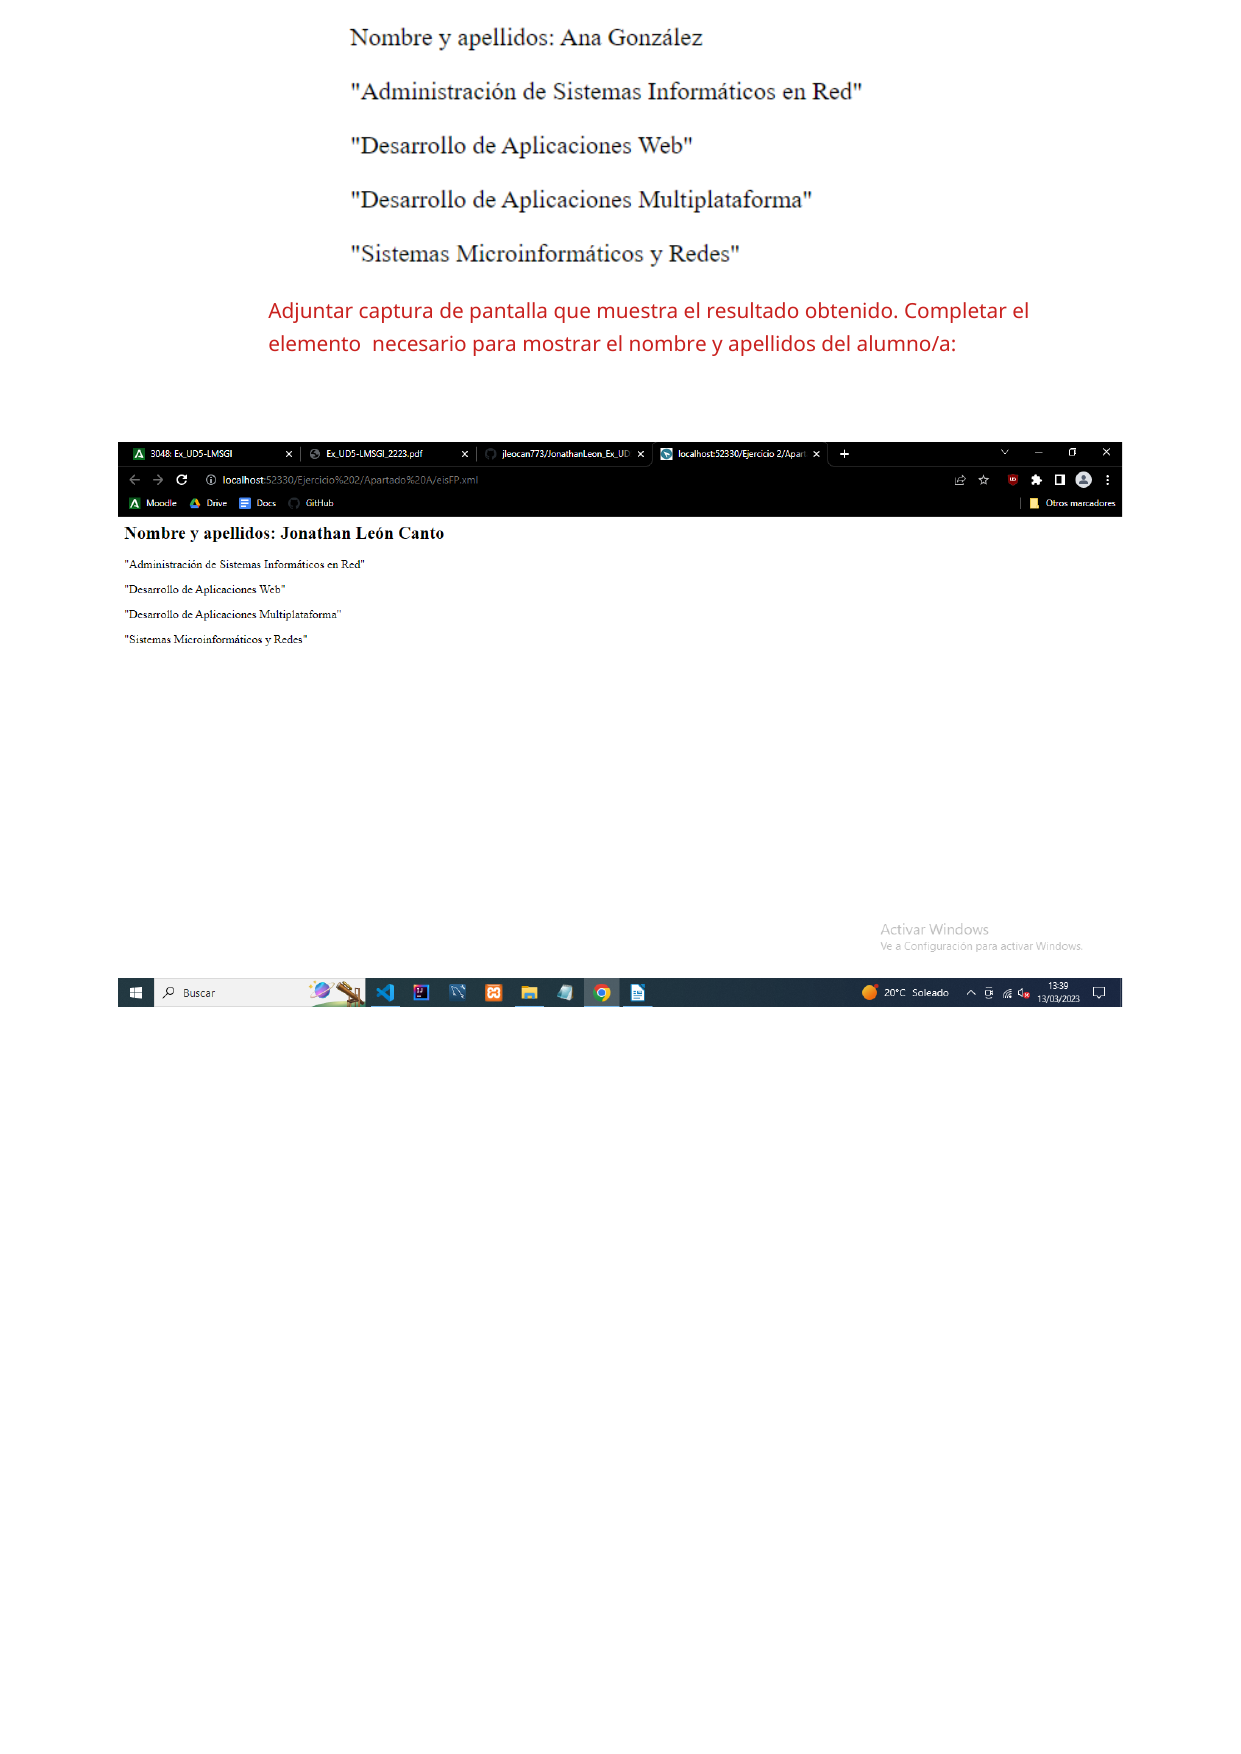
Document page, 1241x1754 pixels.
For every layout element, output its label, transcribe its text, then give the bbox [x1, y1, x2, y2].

text Adjuntar captura de pantalla que muestra el resultado obtenido. Completar el elemento necesario para mostrar el nombre y apellidos del alumno/a: [268, 296, 1122, 357]
picture [118, 442, 1123, 1007]
picture [343, 20, 884, 273]
